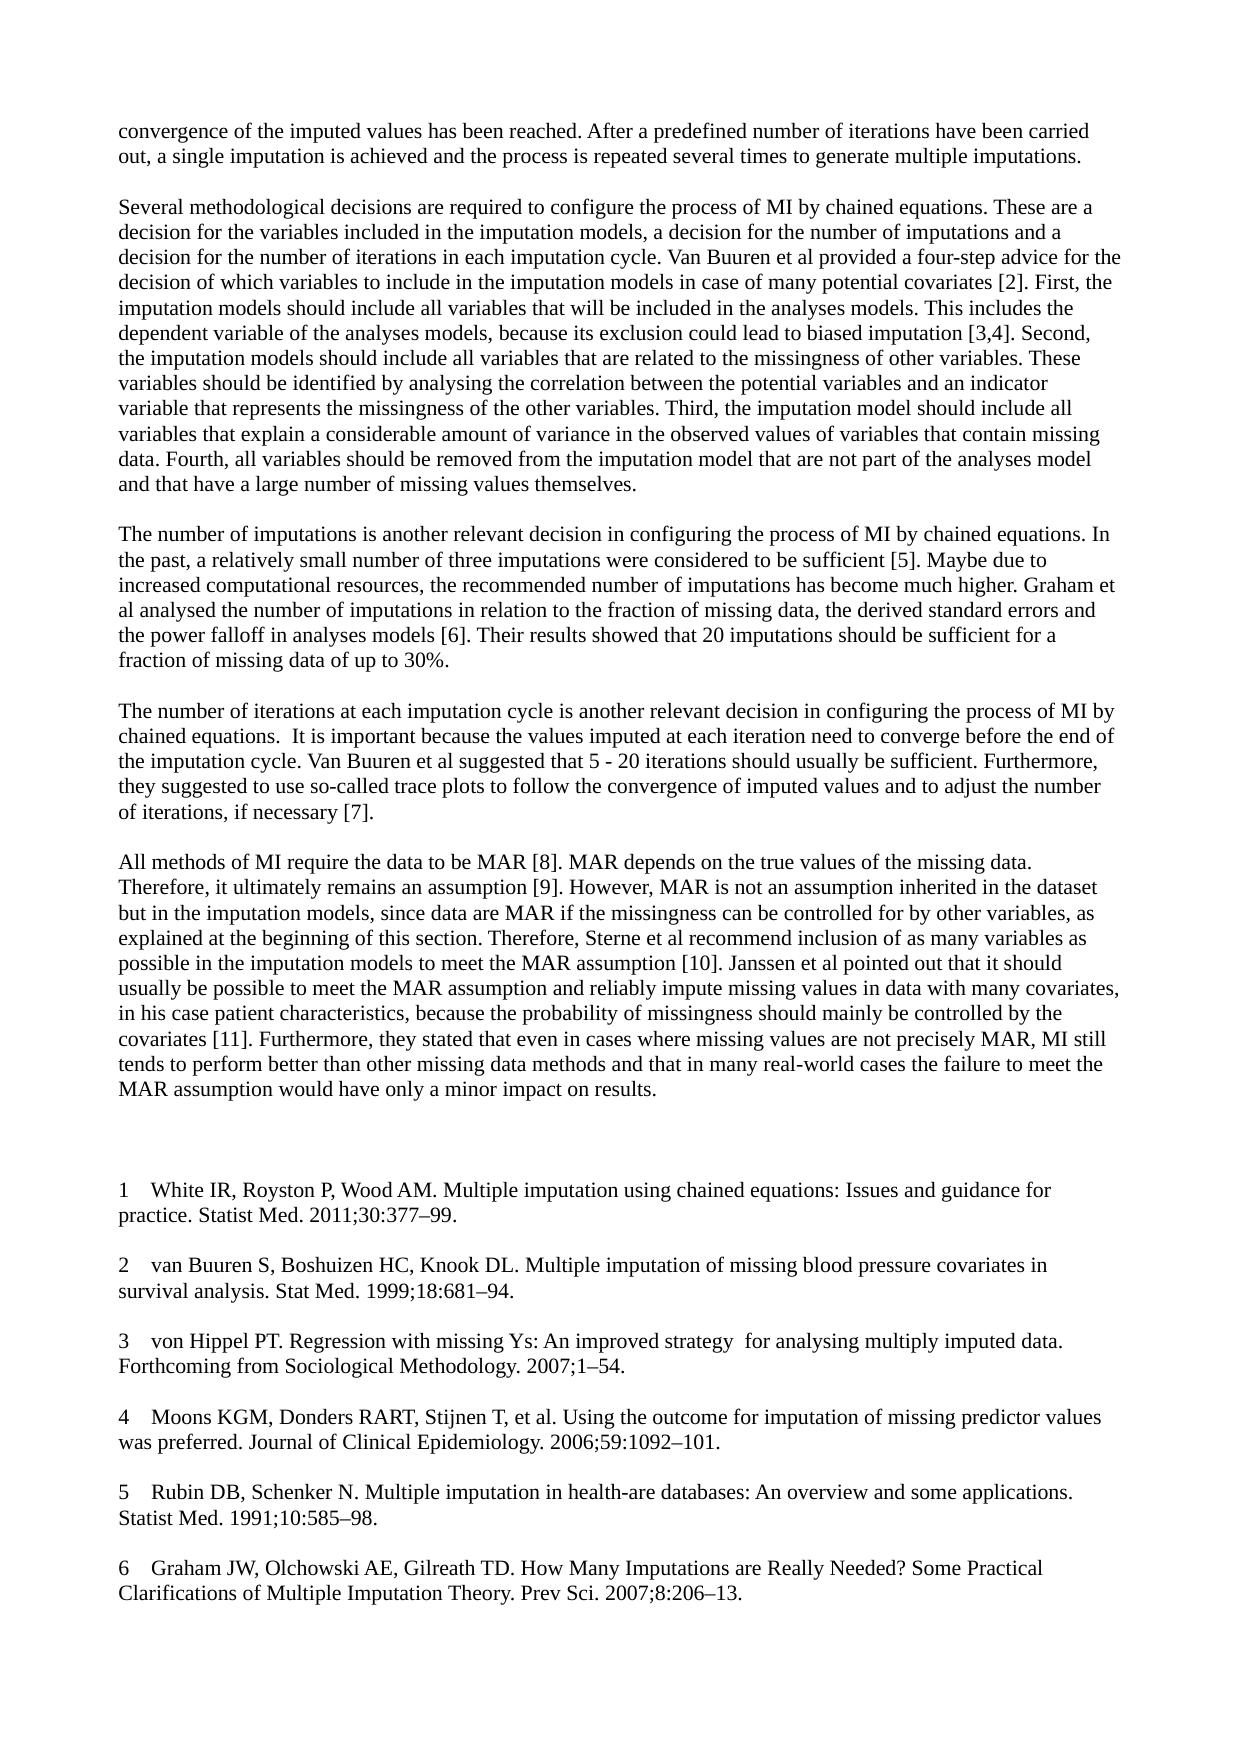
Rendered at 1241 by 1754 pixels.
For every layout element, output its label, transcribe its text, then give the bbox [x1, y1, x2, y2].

text 6 Graham JW, Olchowski AE, Gilreath TD. How Many Imputations are Really Needed? Some Practical Clarifications of Multiple Imputation Theory. Prev Sci. 2007;8:206–13. [118, 1555, 1122, 1605]
text 5 Rubin DB, Schenker N. Multiple imputation in health-are databases: An overview and some applications. Statist Med. 1991;10:585–98. [118, 1479, 1122, 1530]
text Several methodological decisions are required to configure the process of MI by chained equations. These are a decision for the variables included in the imputation models, a decision for the number of imputations and a decision for the number of iterations in each imputation cycle. Van Buuren et al provided a four-step advice for the decision of which variables to include in the imputation models in case of many potential covariates [2]. First, the imputation models should include all variables that will be included in the analyses models. This includes the dependent variable of the analyses models, because its exclusion could lead to biased imputation [3,4]. Second, the imputation models should include all variables that are related to the missingness of other variables. These variables should be identified by analysing the correlation between the potential variables and an indicator variable that represents the missingness of the other variables. Third, the imputation model should include all variables that explain a considerable amount of variance in the observed values of variables that contain missing data. Fourth, all variables should be removed from the imputation model that are not part of the analyses model and that have a large number of missing values themselves. [118, 194, 1122, 496]
text The number of imputations is another relevant decision in configuring the process of MI by chained equations. In the past, a relatively small number of three imputations were considered to be sufficient [5]. Maybe due to increased computational resources, the recommended number of imputations has become much higher. Graham et al analysed the number of imputations in relation to the fraction of missing data, the derived standard errors and the power falloff in analyses models [6]. Their results showed that 20 imputations should be sufficient for a fraction of missing data of up to 30%. [118, 521, 1122, 673]
text 2 van Buuren S, Boshuizen HC, Knook DL. Multiple imputation of missing blood pressure covariates in survival analysis. Stat Med. 1999;18:681–94. [118, 1252, 1122, 1303]
text convergence of the imputed values has been reached. After a predefined number of iterations have been carried out, a single imputation is achieved and the process is repeated several times to generate multiple imputations. [118, 118, 1122, 168]
text 4 Moons KGM, Donders RART, Stijnen T, et al. Using the outcome for imputation of missing predictor values was preferred. Journal of Clinical Epidemiology. 2006;59:1092–101. [118, 1404, 1122, 1454]
text All methods of MI require the data to be MAR [8]. MAR depends on the true values of the missing data. Therefore, it ultimately remains an assumption [9]. However, MAR is not an assumption inherited in the dataset but in the imputation models, since data are MAR if the missingness can be controlled for by other variables, as explained at the beginning of this section. Therefore, Sterne et al recommend inclusion of as many variables as possible in the imputation models to meet the MAR assumption [10]. Janssen et al pointed out that it should usually be possible to meet the MAR assumption and reliably impute missing values in data with many covariates, in his case patient characteristics, because the probability of missingness should mainly be controlled by the covariates [11]. Furthermore, they stated that even in cases where missing values are not precisely MAR, MI still tends to perform better than other missing data methods and that in many real-world cases the failure to meet the MAR assumption would have only a minor impact on results. [118, 849, 1122, 1101]
text The number of iterations at each imputation cycle is another relevant decision in configuring the process of MI by chained equations. It is important because the values imputed at each iteration need to converge before the end of the imputation cycle. Van Buuren et al suggested that 5 - 20 iterations should usually be sufficient. Furthermore, they suggested to use so-called trace plots to follow the convergence of imputed values and to adjust the number of iterations, if necessary [7]. [118, 698, 1122, 824]
text 1 White IR, Royston P, Wood AM. Multiple imputation using chained equations: Issues and guidance for practice. Statist Med. 2011;30:377–99. [118, 1177, 1122, 1227]
text 3 von Hippel PT. Regression with missing Ys: An improved strategy for analysing multiply imputed data. Forthcoming from Sociological Methodology. 2007;1–54. [118, 1328, 1122, 1378]
